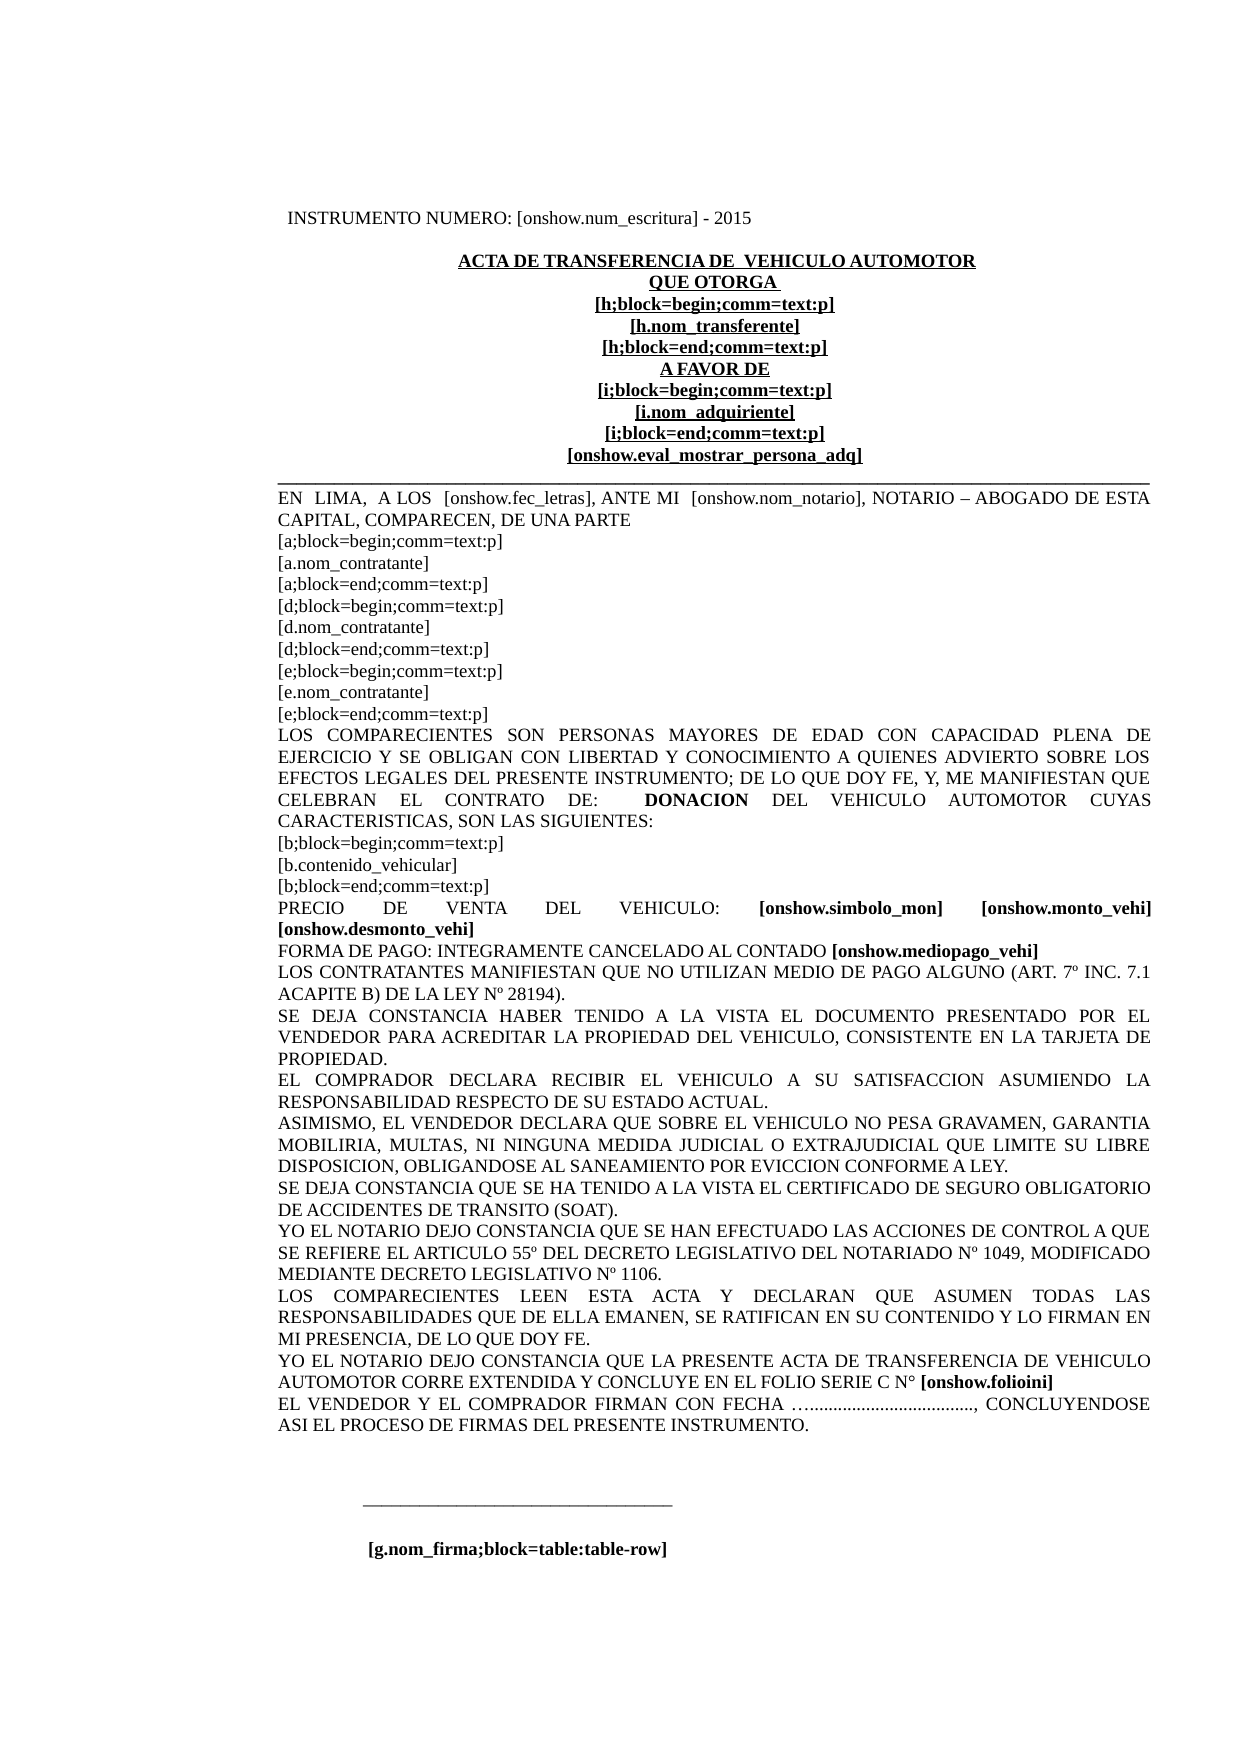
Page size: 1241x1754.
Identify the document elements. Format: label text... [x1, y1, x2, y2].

text LOS CONTRATANTES MANIFIESTAN QUE NO UTILIZAN MEDIO DE PAGO ALGUNO (ART. 7º INC. 7.1 ACAPITE B) DE LA LEY Nº 28194). [278, 961, 1152, 1004]
text [h;block=begin;comm=text:p] [278, 293, 1152, 314]
text [e;block=end;comm=text:p] [278, 703, 1152, 724]
text [d.nom_contratante] [278, 616, 1152, 638]
text EL VENDEDOR Y EL COMPRADOR FIRMAN CON FECHA …..................................., CONCLUYENDOSE ASI EL PROCESO DE FIRMAS DEL PRESENTE INSTRUMENTO. [278, 1393, 1152, 1436]
text SE DEJA CONSTANCIA HABER TENIDO A LA VISTA EL DOCUMENTO PRESENTADO POR EL VENDEDOR PARA ACREDITAR LA PROPIEDAD DEL VEHICULO, CONSISTENTE EN LA TARJETA DE PROPIEDAD. [278, 1004, 1152, 1069]
subtitle INSTRUMENTO NUMERO: [onshow.num_escritura] - 2015 [278, 207, 1152, 228]
text [b.contenido_vehicular] [278, 853, 1152, 875]
text [h.nom_transferente] [278, 314, 1152, 336]
table_header [757, 1436, 1237, 1589]
text SE DEJA CONSTANCIA QUE SE HA TENIDO A LA VISTA EL CERTIFICADO DE SEGURO OBLIGATORIO DE ACCIDENTES DE TRANSITO (SOAT). [278, 1177, 1152, 1220]
text PRECIO DE VENTA DEL VEHICULO: [onshow.simbolo_mon] [onshow.monto_vehi] [onshow.desmonto_vehi] [278, 897, 1152, 940]
text LOS COMPARECIENTES LEEN ESTA ACTA Y DECLARAN QUE ASUMEN TODAS LAS RESPONSABILIDADES QUE DE ELLA EMANEN, SE RATIFICAN EN SU CONTENIDO Y LO FIRMAN EN MI PRESENCIA, DE LO QUE DOY FE. [278, 1285, 1152, 1349]
text ASIMISMO, EL VENDEDOR DECLARA QUE SOBRE EL VEHICULO NO PESA GRAVAMEN, GARANTIA MOBILIRIA, MULTAS, NI NINGUNA MEDIDA JUDICIAL O EXTRAJUDICIAL QUE LIMITE SU LIBRE DISPOSICION, OBLIGANDOSE AL SANEAMIENTO POR EVICCION CONFORME A LEY. [278, 1112, 1152, 1177]
text [a;block=end;comm=text:p] [278, 573, 1152, 595]
text A FAVOR DE [278, 358, 1152, 379]
text LOS COMPARECIENTES SON PERSONAS MAYORES DE EDAD CON CAPACIDAD PLENA DE EJERCICIO Y SE OBLIGAN CON LIBERTAD Y CONOCIMIENTO A QUIENES ADVIERTO SOBRE LOS EFECTOS LEGALES DEL PRESENTE INSTRUMENTO; DE LO QUE DOY FE, Y, ME MANIFIESTAN QUE CELEBRAN EL CONTRATO DE: DONACION DEL VEHICULO AUTOMOTOR CUYAS CARACTERISTICAS, SON LAS SIGUIENTES: [278, 724, 1152, 832]
text [d;block=end;comm=text:p] [278, 638, 1152, 659]
text [d;block=begin;comm=text:p] [278, 595, 1152, 616]
text [e.nom_contratante] [278, 681, 1152, 703]
text [a;block=begin;comm=text:p] [278, 530, 1152, 552]
text EL COMPRADOR DECLARA RECIBIR EL VEHICULO A SU SATISFACCION ASUMIENDO LA RESPONSABILIDAD RESPECTO DE SU ESTADO ACTUAL. [278, 1069, 1152, 1112]
text _____________________________________________________________________________________________ EN LIMA, A LOS [onshow.fec_letras], ANTE MI [onshow.nom_notario], NOTARIO – ABOGADO DE ESTA CAPITAL, COMPARECEN, DE UNA PARTE [278, 465, 1152, 530]
text YO EL NOTARIO DEJO CONSTANCIA QUE SE HAN EFECTUADO LAS ACCIONES DE CONTROL A QUE SE REFIERE EL ARTICULO 55º DEL DECRETO LEGISLATIVO DEL NOTARIADO Nº 1049, MODIFICADO MEDIANTE DECRETO LEGISLATIVO Nº 1106. [278, 1220, 1152, 1285]
text [onshow.eval_mostrar_persona_adq] [278, 444, 1152, 465]
text YO EL NOTARIO DEJO CONSTANCIA QUE LA PRESENTE ACTA DE TRANSFERENCIA DE VEHICULO AUTOMOTOR CORRE EXTENDIDA Y CONCLUYE EN EL FOLIO SERIE C N° [onshow.folioini] [278, 1349, 1152, 1393]
text [i;block=begin;comm=text:p] [278, 379, 1152, 401]
text [b;block=begin;comm=text:p] [278, 832, 1152, 853]
text FORMA DE PAGO: INTEGRAMENTE CANCELADO AL CONTADO [onshow.mediopago_vehi] [278, 940, 1152, 961]
text QUE OTORGA [278, 271, 1152, 293]
text [e;block=begin;comm=text:p] [278, 659, 1152, 681]
text [i;block=end;comm=text:p] [278, 422, 1152, 444]
text [i.nom_adquiriente] [278, 401, 1152, 422]
text ACTA DE TRANSFERENCIA DE VEHICULO AUTOMOTOR [278, 250, 1152, 271]
text [b;block=end;comm=text:p] [278, 875, 1152, 897]
text [a.nom_contratante] [278, 552, 1152, 573]
text [h;block=end;comm=text:p] [278, 336, 1152, 358]
table_header _________________________________ [g.nom_firma;block=table:table-row] [278, 1436, 757, 1589]
